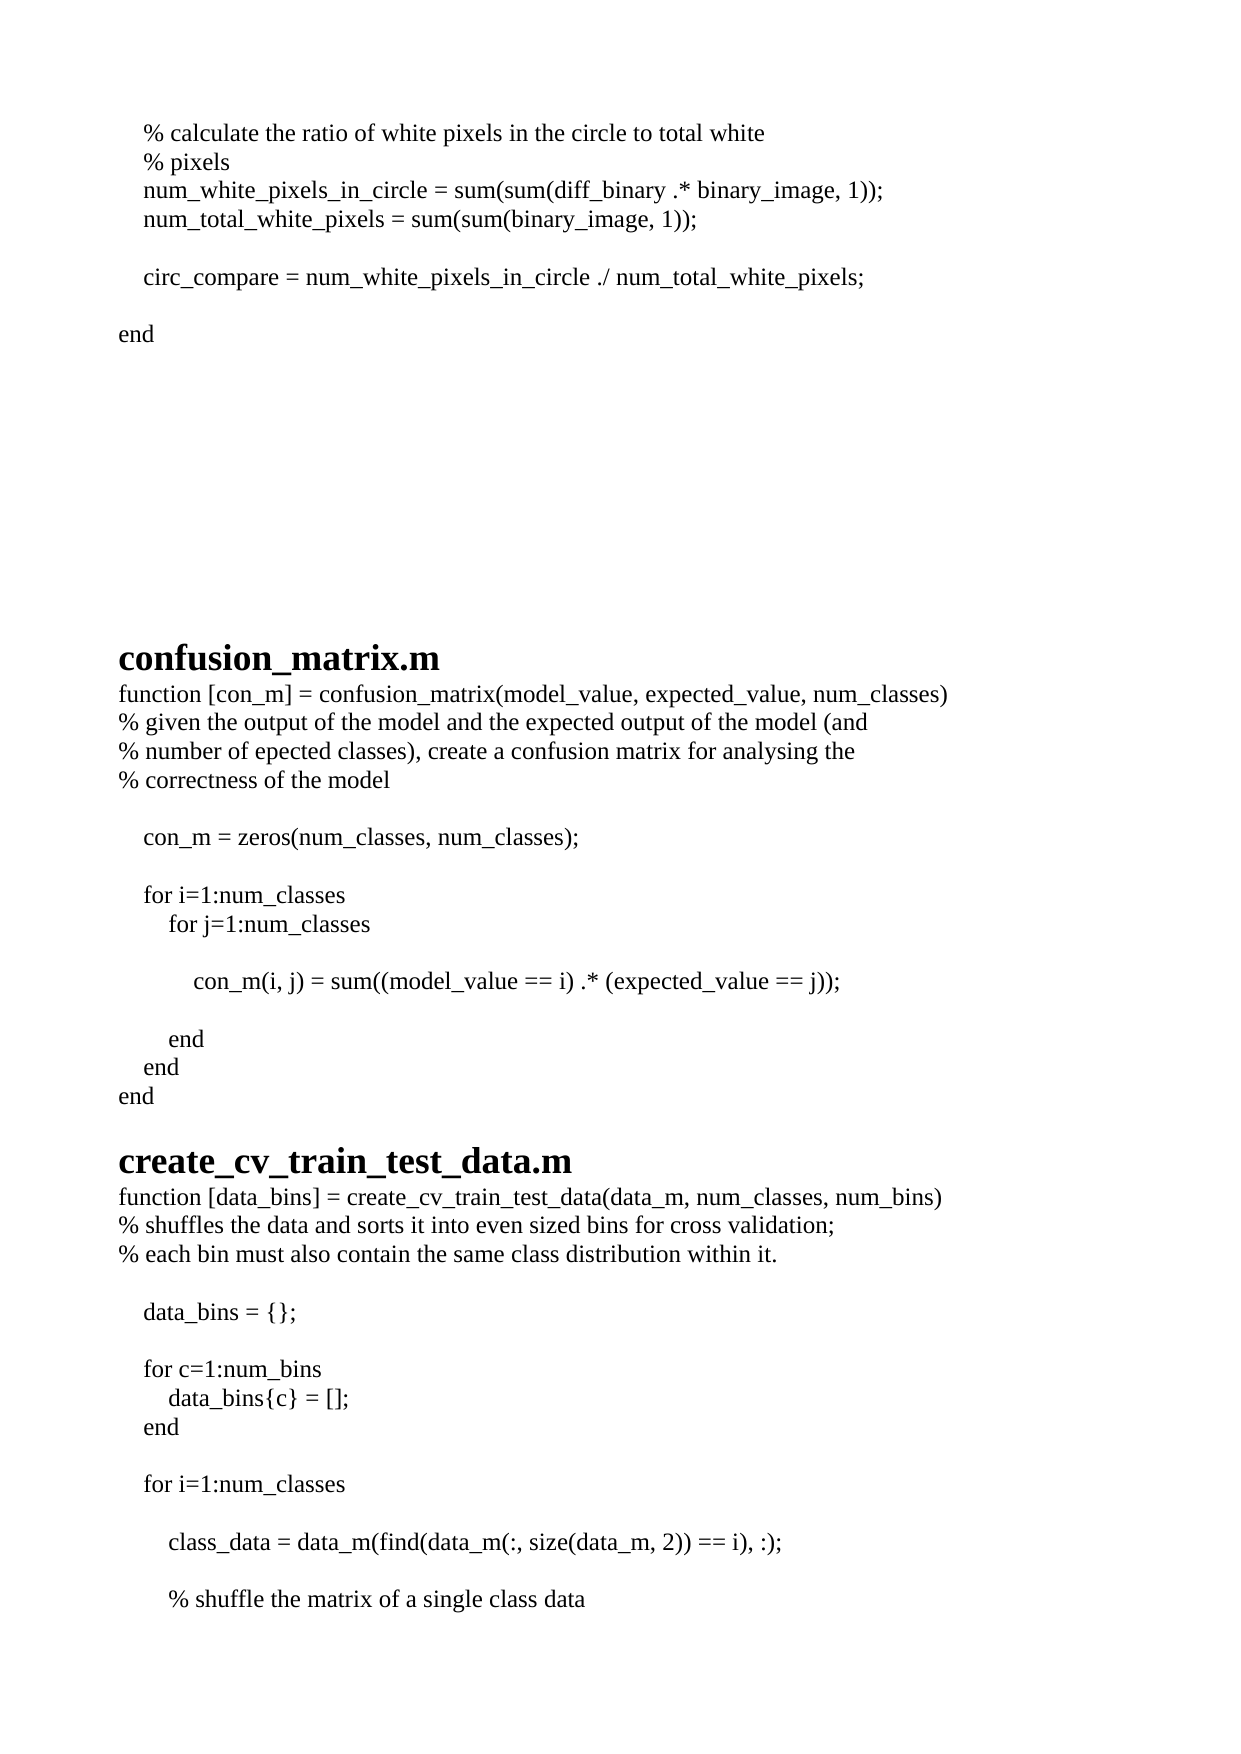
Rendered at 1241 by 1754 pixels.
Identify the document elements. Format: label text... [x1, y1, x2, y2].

text for j=1:num_classes [118, 909, 1122, 937]
text % shuffle the matrix of a single class data [118, 1584, 1122, 1613]
text for i=1:num_classes [118, 880, 1122, 909]
text for i=1:num_classes [118, 1469, 1122, 1498]
text circ_compare = num_white_pixels_in_circle ./ num_total_white_pixels; [118, 262, 1122, 291]
text % each bin must also contain the same class distribution within it. [118, 1239, 1122, 1268]
text % pixels [118, 147, 1122, 176]
text % shuffles the data and sorts it into even sized bins for cross validation; [118, 1211, 1122, 1239]
text end [118, 1412, 1122, 1441]
text confusion_matrix.m [118, 636, 1122, 679]
text function [data_bins] = create_cv_train_test_data(data_m, num_classes, num_bins) [118, 1182, 1122, 1211]
text % correctness of the model [118, 765, 1122, 794]
text end [118, 319, 1122, 348]
text create_cv_train_test_data.m [118, 1139, 1122, 1182]
text data_bins = {}; [118, 1297, 1122, 1326]
text end [118, 1024, 1122, 1052]
text % number of epected classes), create a confusion matrix for analysing the [118, 736, 1122, 765]
text num_total_white_pixels = sum(sum(binary_image, 1)); [118, 204, 1122, 233]
text num_white_pixels_in_circle = sum(sum(diff_binary .* binary_image, 1)); [118, 176, 1122, 204]
text for c=1:num_bins [118, 1354, 1122, 1383]
text % calculate the ratio of white pixels in the circle to total white [118, 118, 1122, 147]
text end [118, 1081, 1122, 1110]
text class_data = data_m(find(data_m(:, size(data_m, 2)) == i), :); [118, 1527, 1122, 1556]
text con_m(i, j) = sum((model_value == i) .* (expected_value == j)); [118, 966, 1122, 995]
text function [con_m] = confusion_matrix(model_value, expected_value, num_classes) [118, 679, 1122, 707]
text % given the output of the model and the expected output of the model (and [118, 707, 1122, 736]
text end [118, 1052, 1122, 1081]
text con_m = zeros(num_classes, num_classes); [118, 822, 1122, 851]
text data_bins{c} = []; [118, 1383, 1122, 1412]
